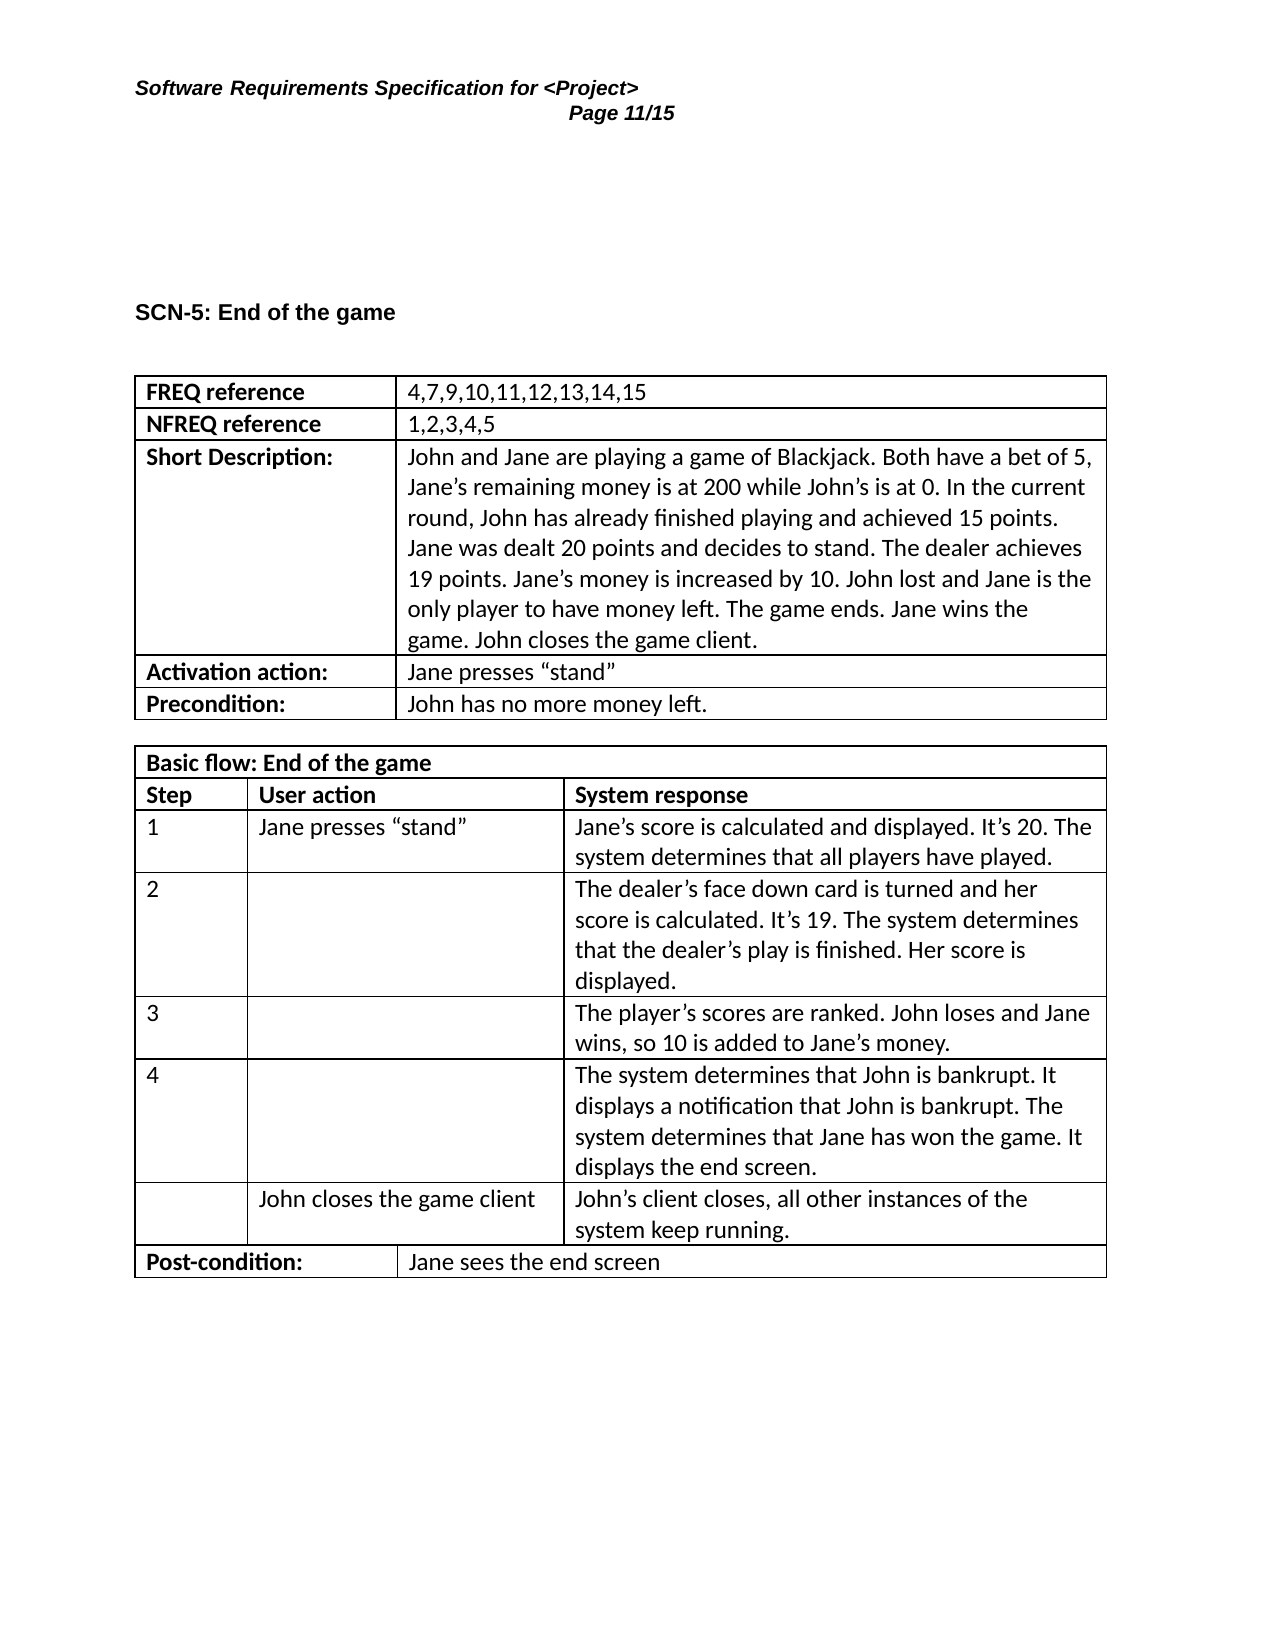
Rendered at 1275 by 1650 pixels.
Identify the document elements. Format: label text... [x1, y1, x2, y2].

table_header FREQ reference [136, 377, 395, 407]
table_cell [248, 1060, 563, 1182]
table_cell Post-condition: [136, 1246, 397, 1276]
table_cell Jane presses “stand” [248, 811, 563, 872]
table_cell 1 [136, 811, 247, 872]
table_cell John and Jane are playing a game of Blackjack. Both have a bet of 5, Jane’s remaining money is at 200 while John’s is at 0. In the current round, John has already finished playing and achieved 15 points. Jane was dealt 20 points and decides to stand. The dealer achieves 19 points. Jane’s money is increased by 10. John lost and Jane is the only player to have money left. The game ends. Jane wins the game. John closes the game client. [397, 441, 1106, 654]
table_cell Jane’s score is calculated and displayed. It’s 20. The system determines that all players have played. [565, 811, 1106, 872]
table_cell 2 [136, 873, 247, 996]
table_cell User action [248, 779, 563, 809]
table_header 4,7,9,10,11,12,13,14,15 [397, 377, 1106, 407]
table_cell 4 [136, 1060, 247, 1182]
table_cell Short Description: [136, 441, 395, 654]
table_cell 1,2,3,4,5 [397, 409, 1106, 439]
table_cell Jane presses “stand” [397, 656, 1106, 686]
table_cell Jane sees the end screen [398, 1246, 1106, 1276]
table_cell Activation action: [136, 656, 395, 686]
table_cell John’s client closes, all other instances of the system keep running. [565, 1183, 1106, 1244]
subtitle SCN-5: End of the game [135, 300, 1140, 325]
table_cell Precondition: [136, 688, 395, 718]
table_cell [248, 997, 563, 1058]
table_header Basic flow: End of the game [136, 747, 1106, 777]
table_cell The player’s scores are ranked. John loses and Jane wins, so 10 is added to Jane’s money. [565, 997, 1106, 1058]
table_cell [136, 1183, 247, 1244]
table_cell Step [136, 779, 247, 809]
table_cell John has no more money left. [397, 688, 1106, 718]
table_cell NFREQ reference [136, 409, 395, 439]
table_cell The system determines that John is bankrupt. It displays a notification that John is bankrupt. The system determines that Jane has won the game. It displays the end screen. [565, 1060, 1106, 1182]
table_cell System response [565, 779, 1106, 809]
table_cell [248, 873, 563, 996]
table_cell John closes the game client [248, 1183, 563, 1244]
table_cell 3 [136, 997, 247, 1058]
table_cell The dealer’s face down card is turned and her score is calculated. It’s 19. The system determines that the dealer’s play is finished. Her score is displayed. [565, 873, 1106, 996]
